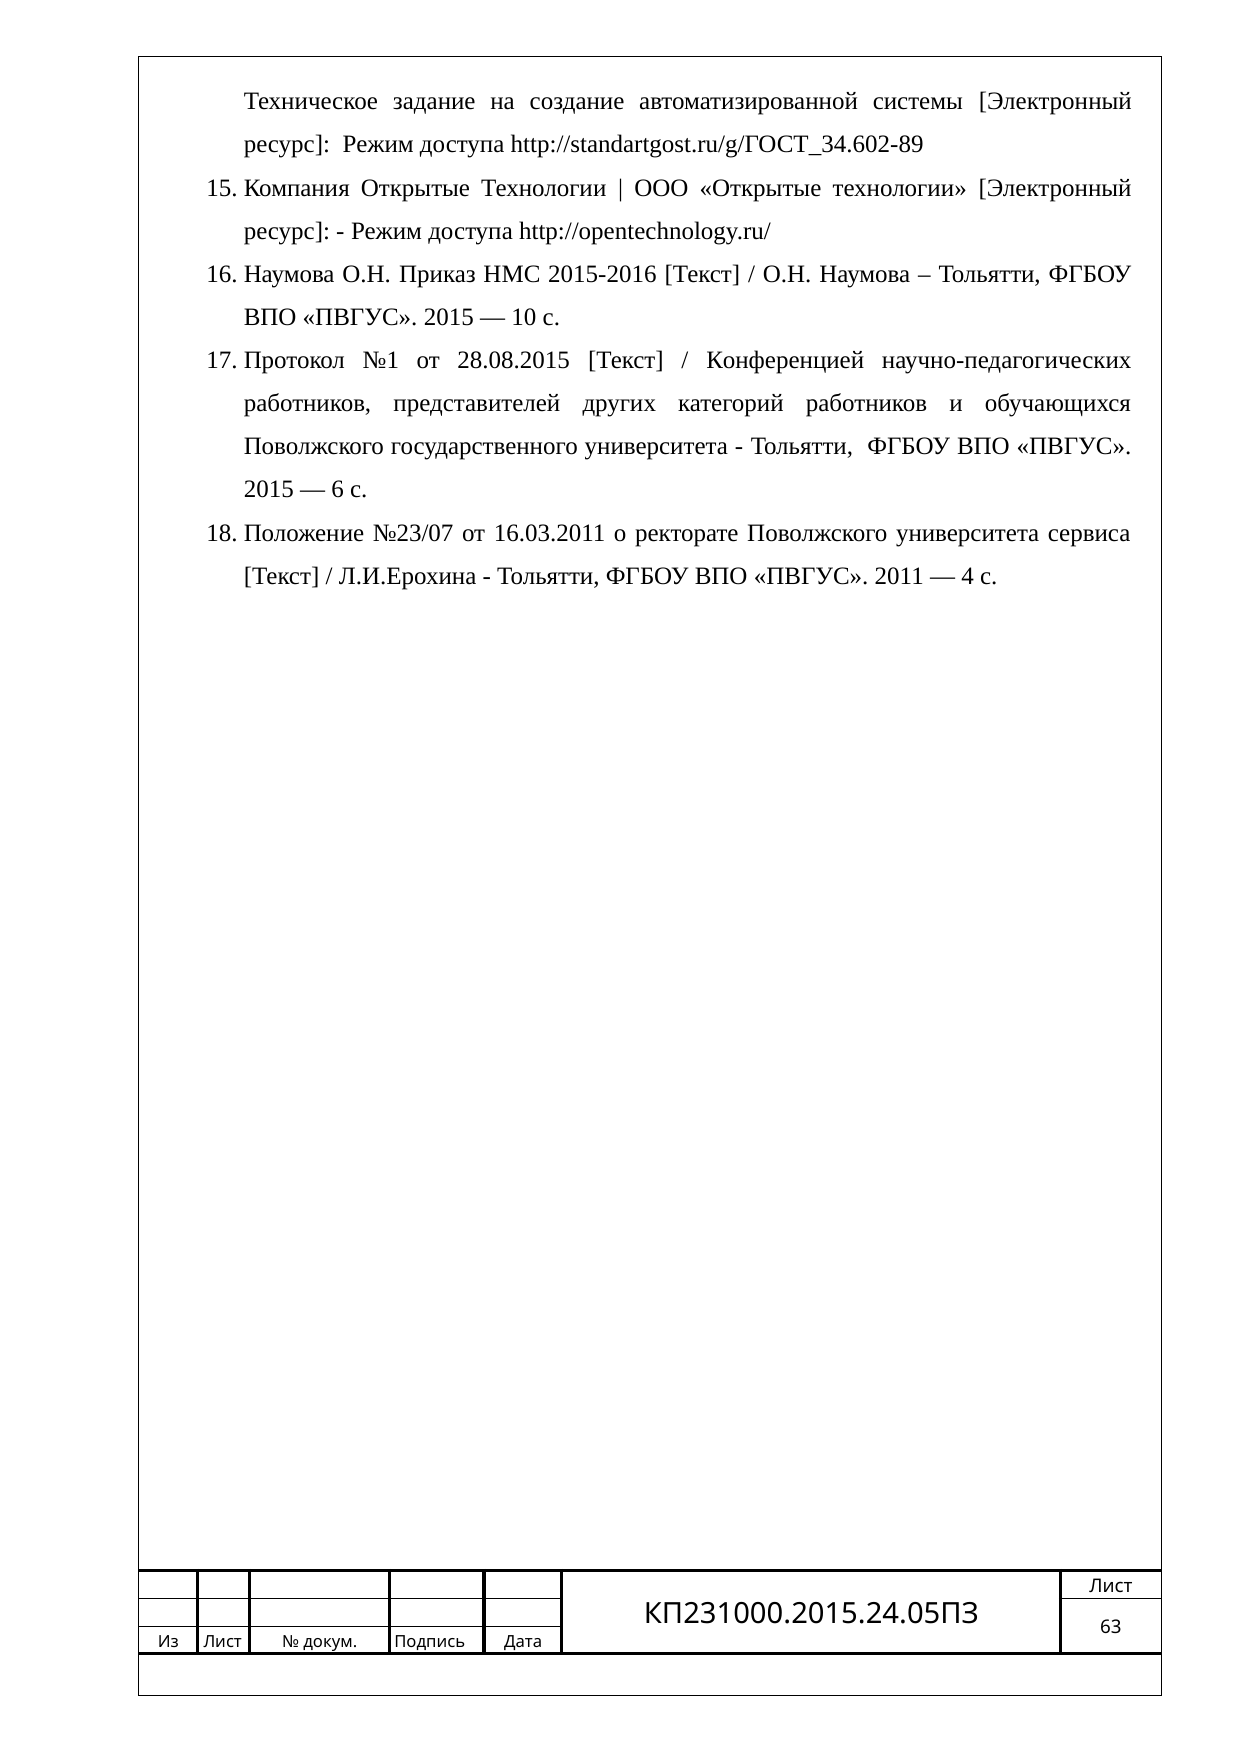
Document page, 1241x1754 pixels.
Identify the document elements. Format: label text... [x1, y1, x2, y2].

list Наумова О.Н. Приказ НМС 2015-2016 [Текст] / О.Н. Наумова – Тольятти, ФГБОУ ВПО «ПВГУС». 2015 — 10 с. [206, 259, 1132, 331]
list Техническое задание на создание автоматизированной системы [Электронный ресурс]: Режим доступа http://standartgost.ru/g/ГОСТ_34.602-89 [206, 86, 1132, 158]
list Компания Открытые Технологии | ООО «Открытые технологии» [Электронный ресурс]: - Режим доступа http://opentechnology.ru/ [206, 173, 1132, 244]
list Положение №23/07 от 16.03.2011 о ректорате Поволжского университета сервиса [Текст] / Л.И.Ерохина - Тольятти, ФГБОУ ВПО «ПВГУС». 2011 — 4 с. [206, 518, 1132, 589]
list Протокол №1 от 28.08.2015 [Текст] / Конференцией научно-педагогических работников, представителей других категорий работников и обучающихся Поволжского государственного университета - Тольятти, ФГБОУ ВПО «ПВГУС». 2015 — 6 с. [206, 345, 1132, 503]
